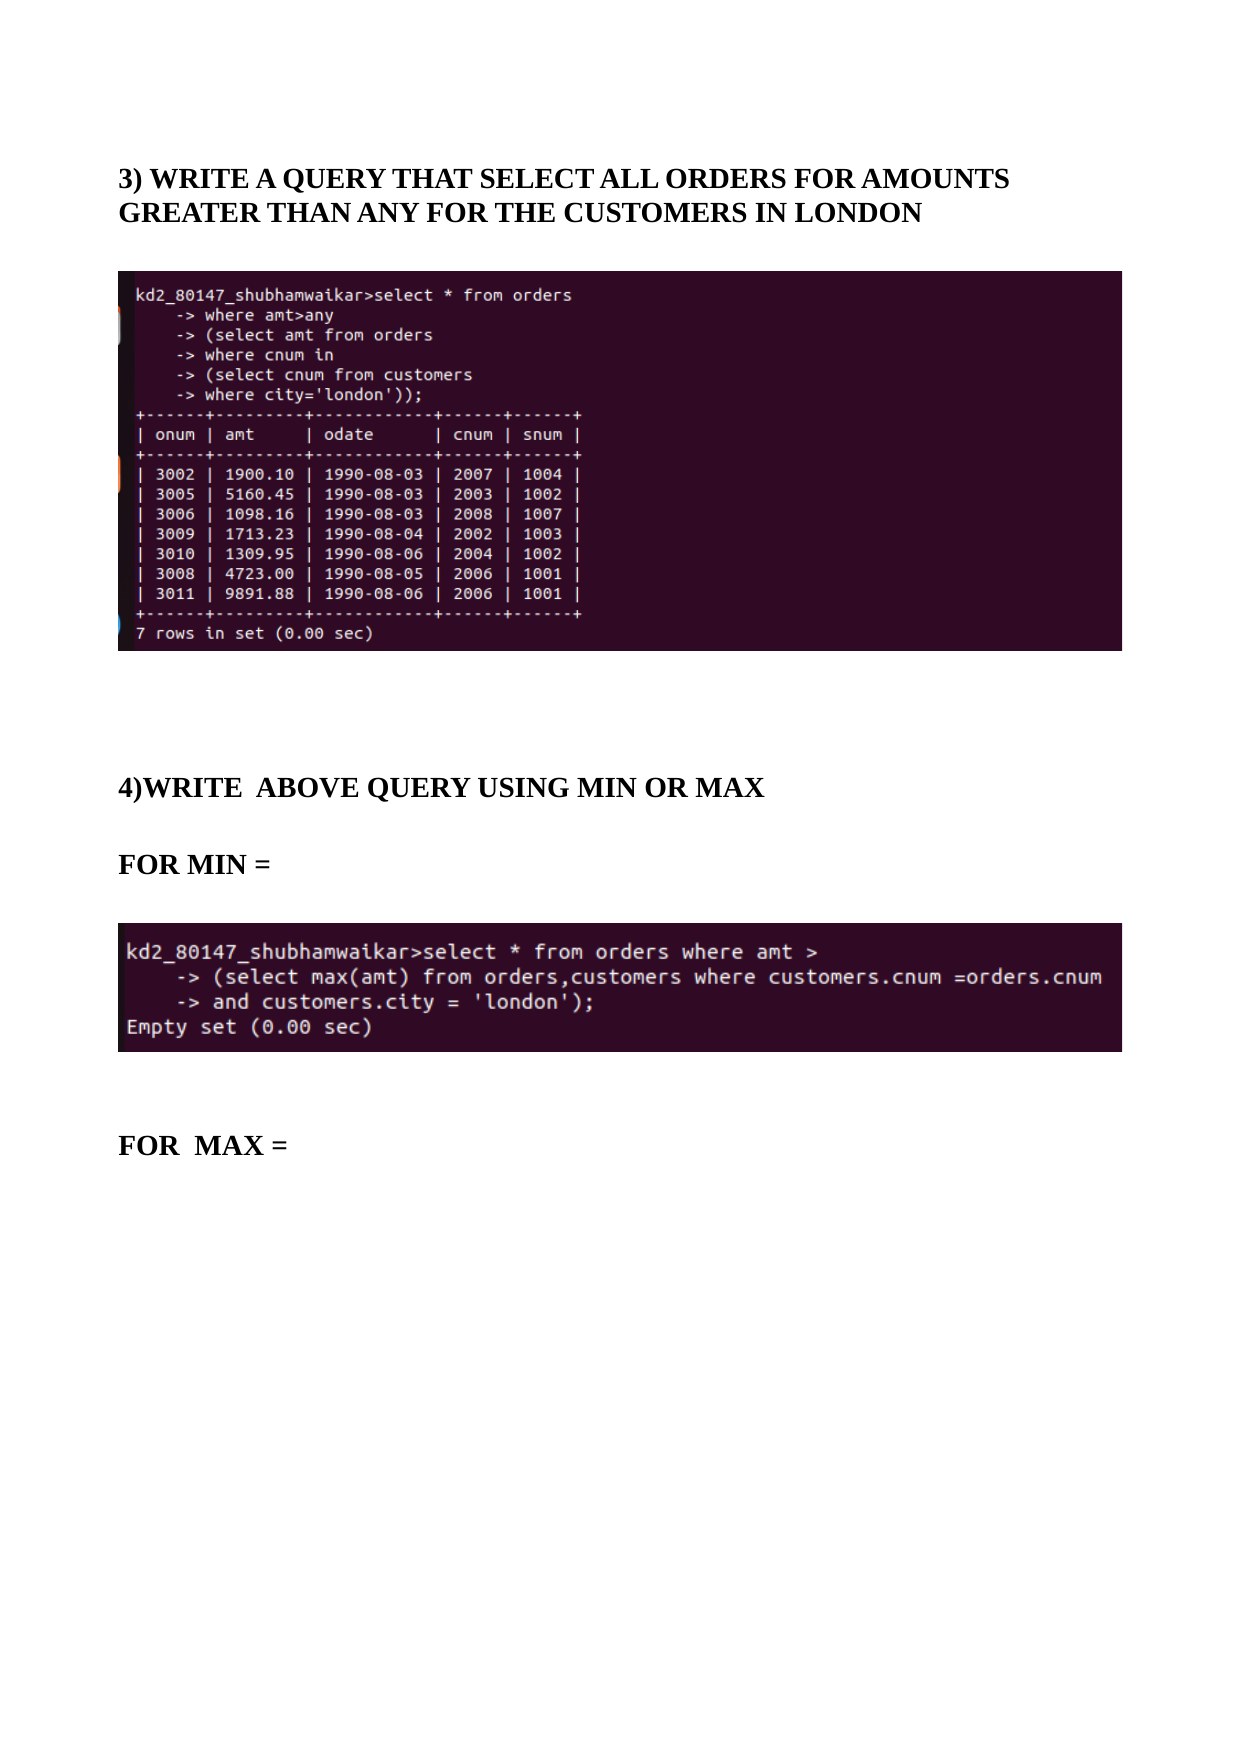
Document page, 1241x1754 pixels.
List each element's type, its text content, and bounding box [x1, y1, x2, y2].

picture [118, 271, 1123, 651]
text 4)WRITE ABOVE QUERY USING MIN OR MAX [118, 770, 1122, 804]
text FOR MIN = [118, 847, 1122, 881]
picture [118, 923, 1123, 1052]
text 3) WRITE A QUERY THAT SELECT ALL ORDERS FOR AMOUNTS GREATER THAN ANY FOR THE CUSTOMERS IN LONDON [118, 161, 1122, 228]
text FOR MAX = [118, 1128, 1122, 1161]
